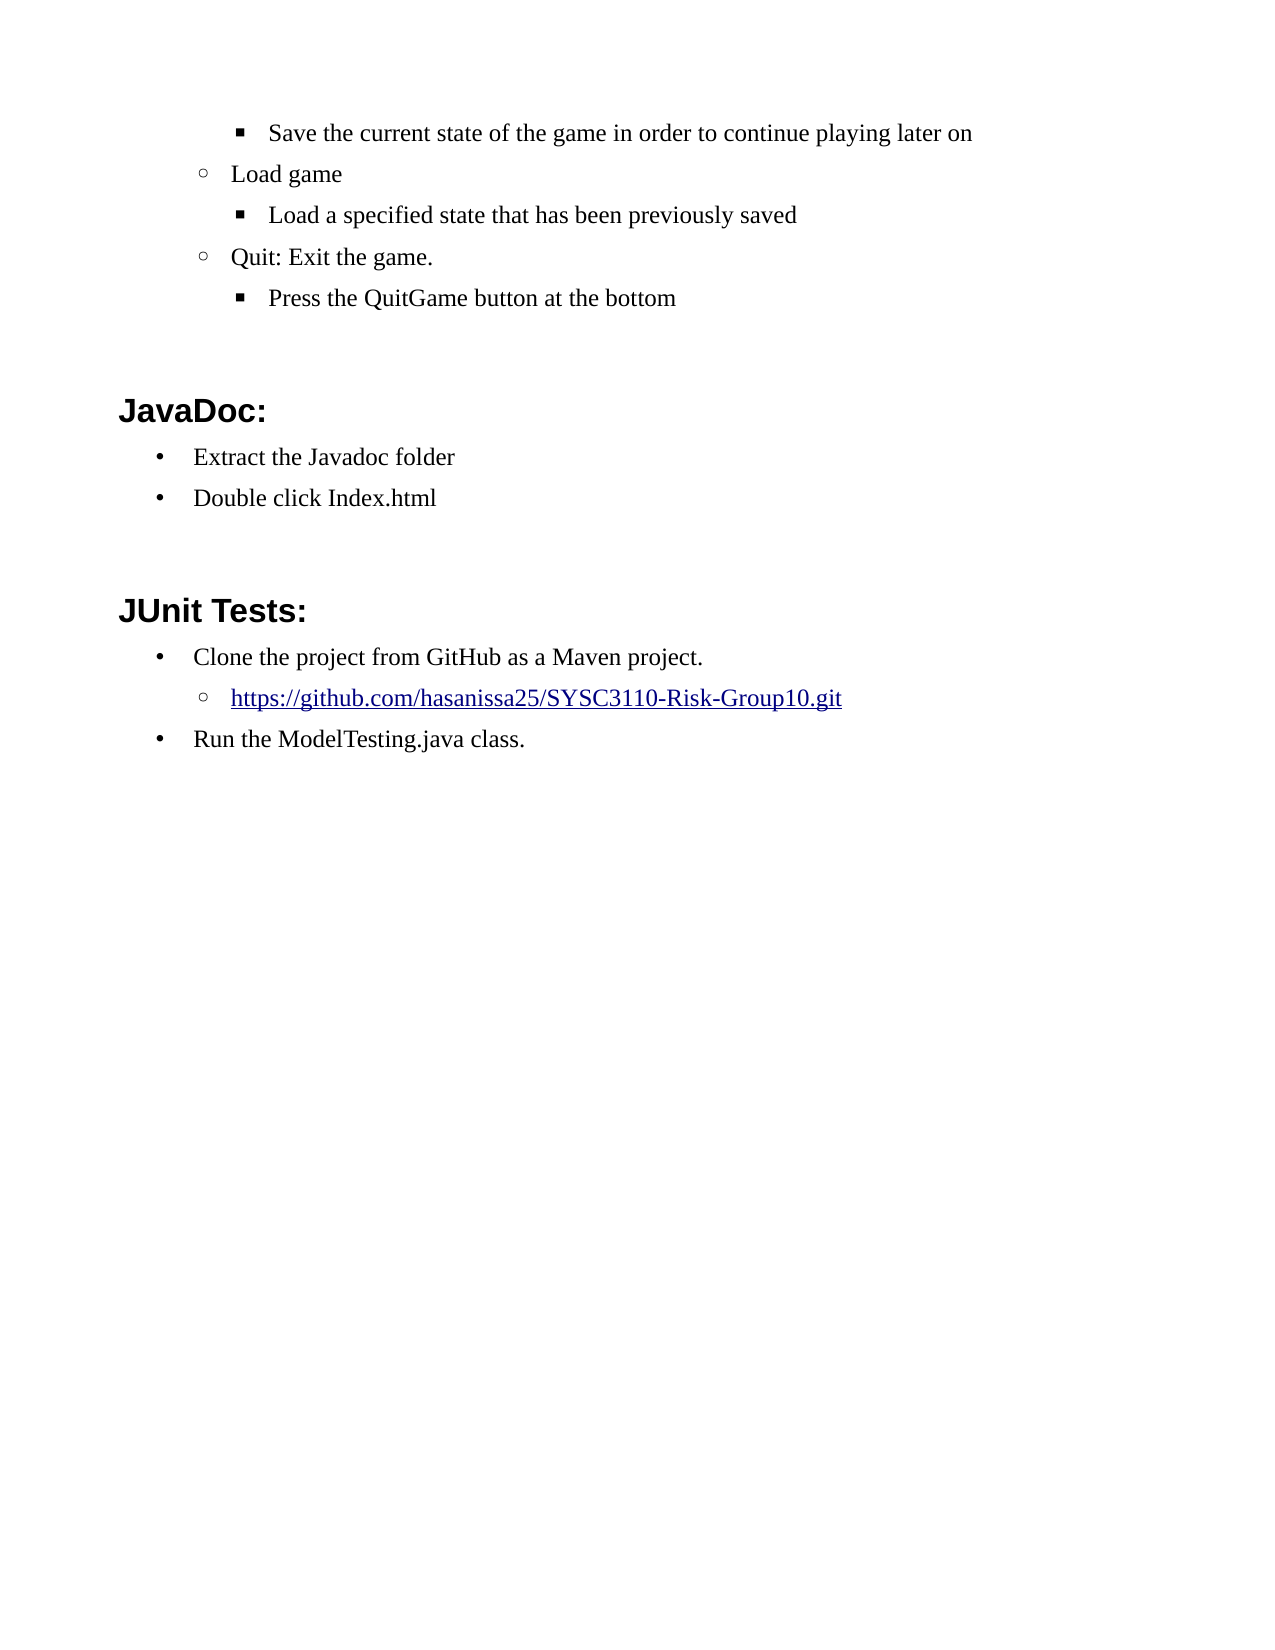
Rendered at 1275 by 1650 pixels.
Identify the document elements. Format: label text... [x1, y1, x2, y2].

list Extract the Javadoc folder [156, 442, 1157, 471]
list Press the QuitGame button at the bottom [231, 283, 1157, 312]
list Save the current state of the game in order to continue playing later on [231, 118, 1157, 147]
subtitle JavaDoc: [118, 391, 1157, 429]
list Clone the project from GitHub as a Maven project. [156, 642, 1157, 670]
list Double click Index.html [156, 483, 1157, 512]
list Load game [193, 159, 1157, 188]
list Run the ModelTesting.java class. [156, 724, 1157, 753]
list Load a specified state that has been previously saved [231, 201, 1157, 229]
list Quit: Exit the game. [193, 242, 1157, 271]
subtitle JUnit Tests: [118, 591, 1157, 629]
list https://github.com/hasanissa25/SYSC3110-Risk-Group10.git [193, 683, 1157, 712]
